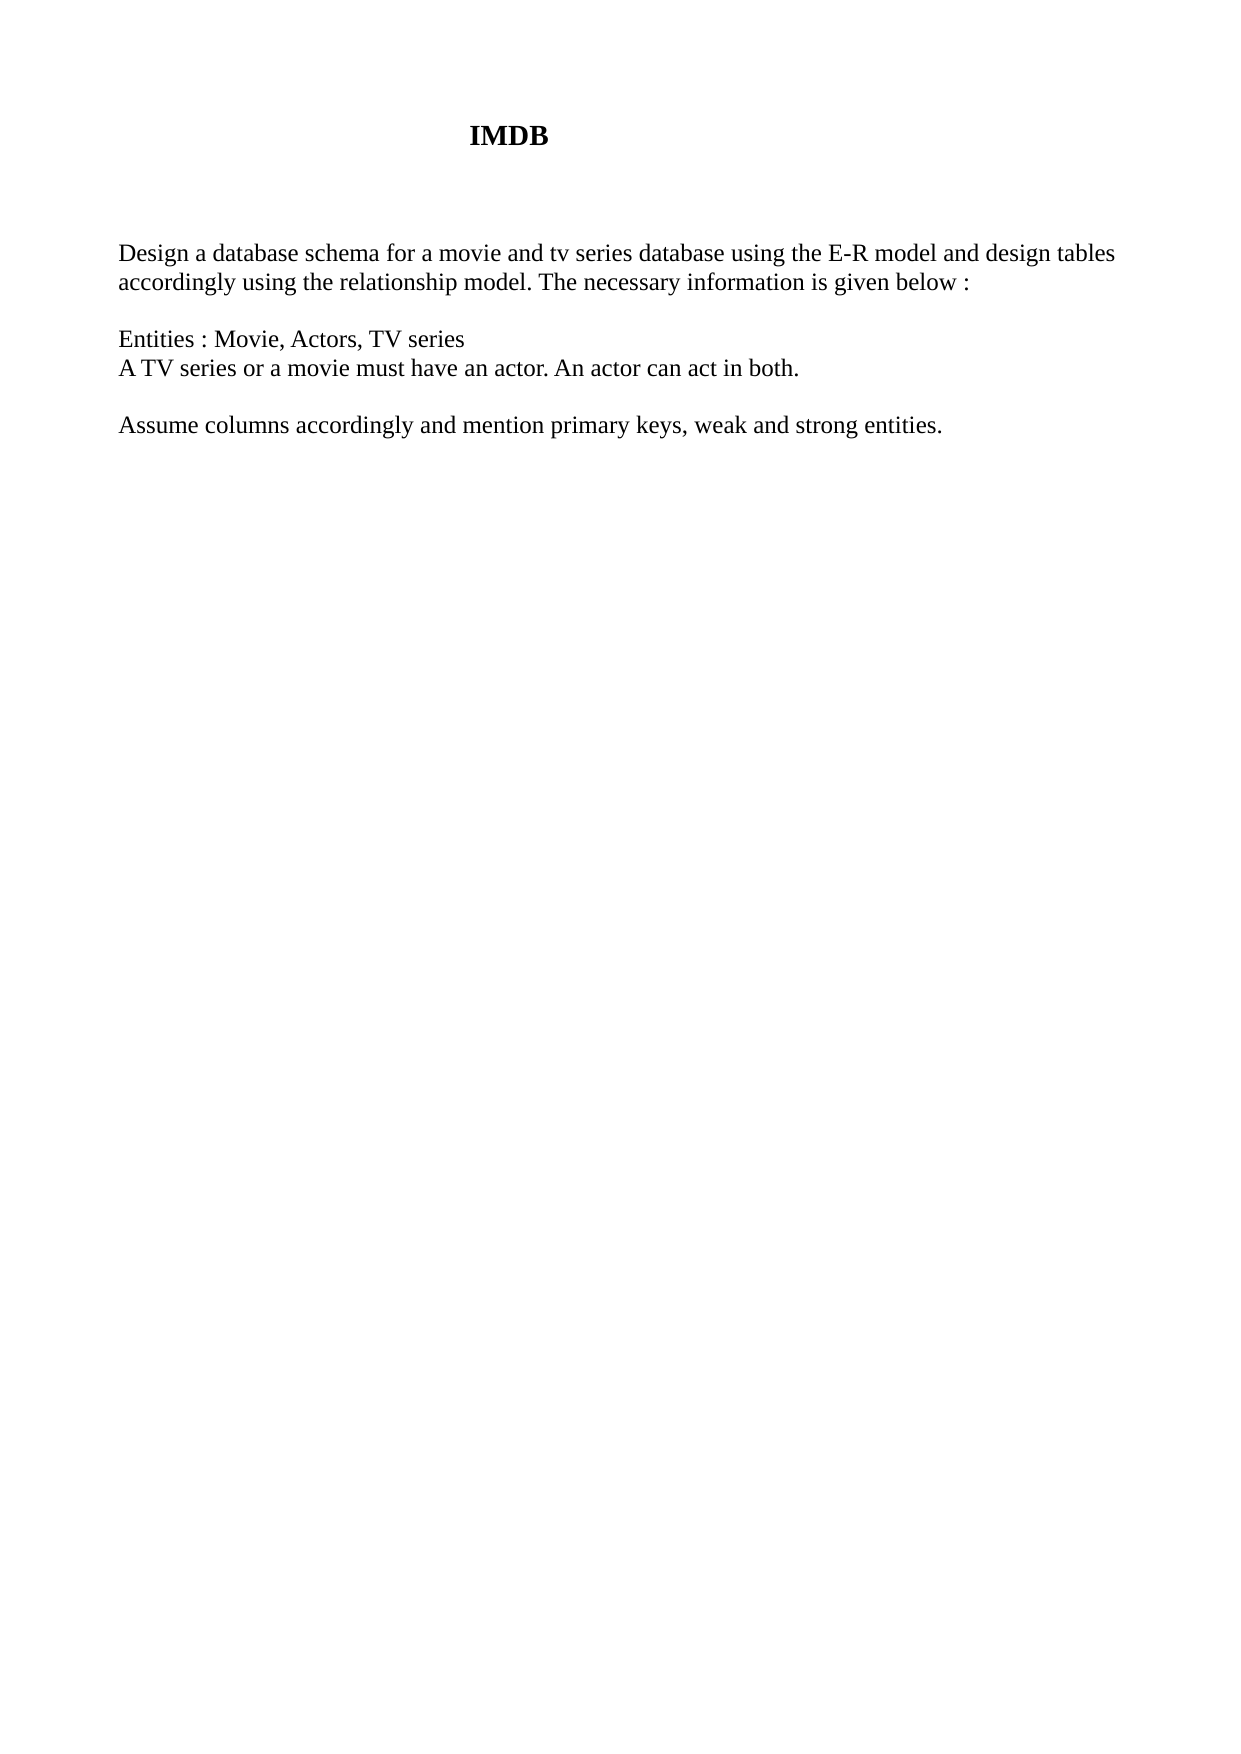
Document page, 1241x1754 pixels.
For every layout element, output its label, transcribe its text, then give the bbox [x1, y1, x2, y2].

text IMDB [118, 118, 1122, 152]
text Design a database schema for a movie and tv series database using the E-R model and design tables accordingly using the relationship model. The necessary information is given below : Entities : Movie, Actors, TV series A TV series or a movie must have an actor. An actor can act in both. Assume columns accordingly and mention primary keys, weak and strong entities. [118, 238, 1122, 468]
